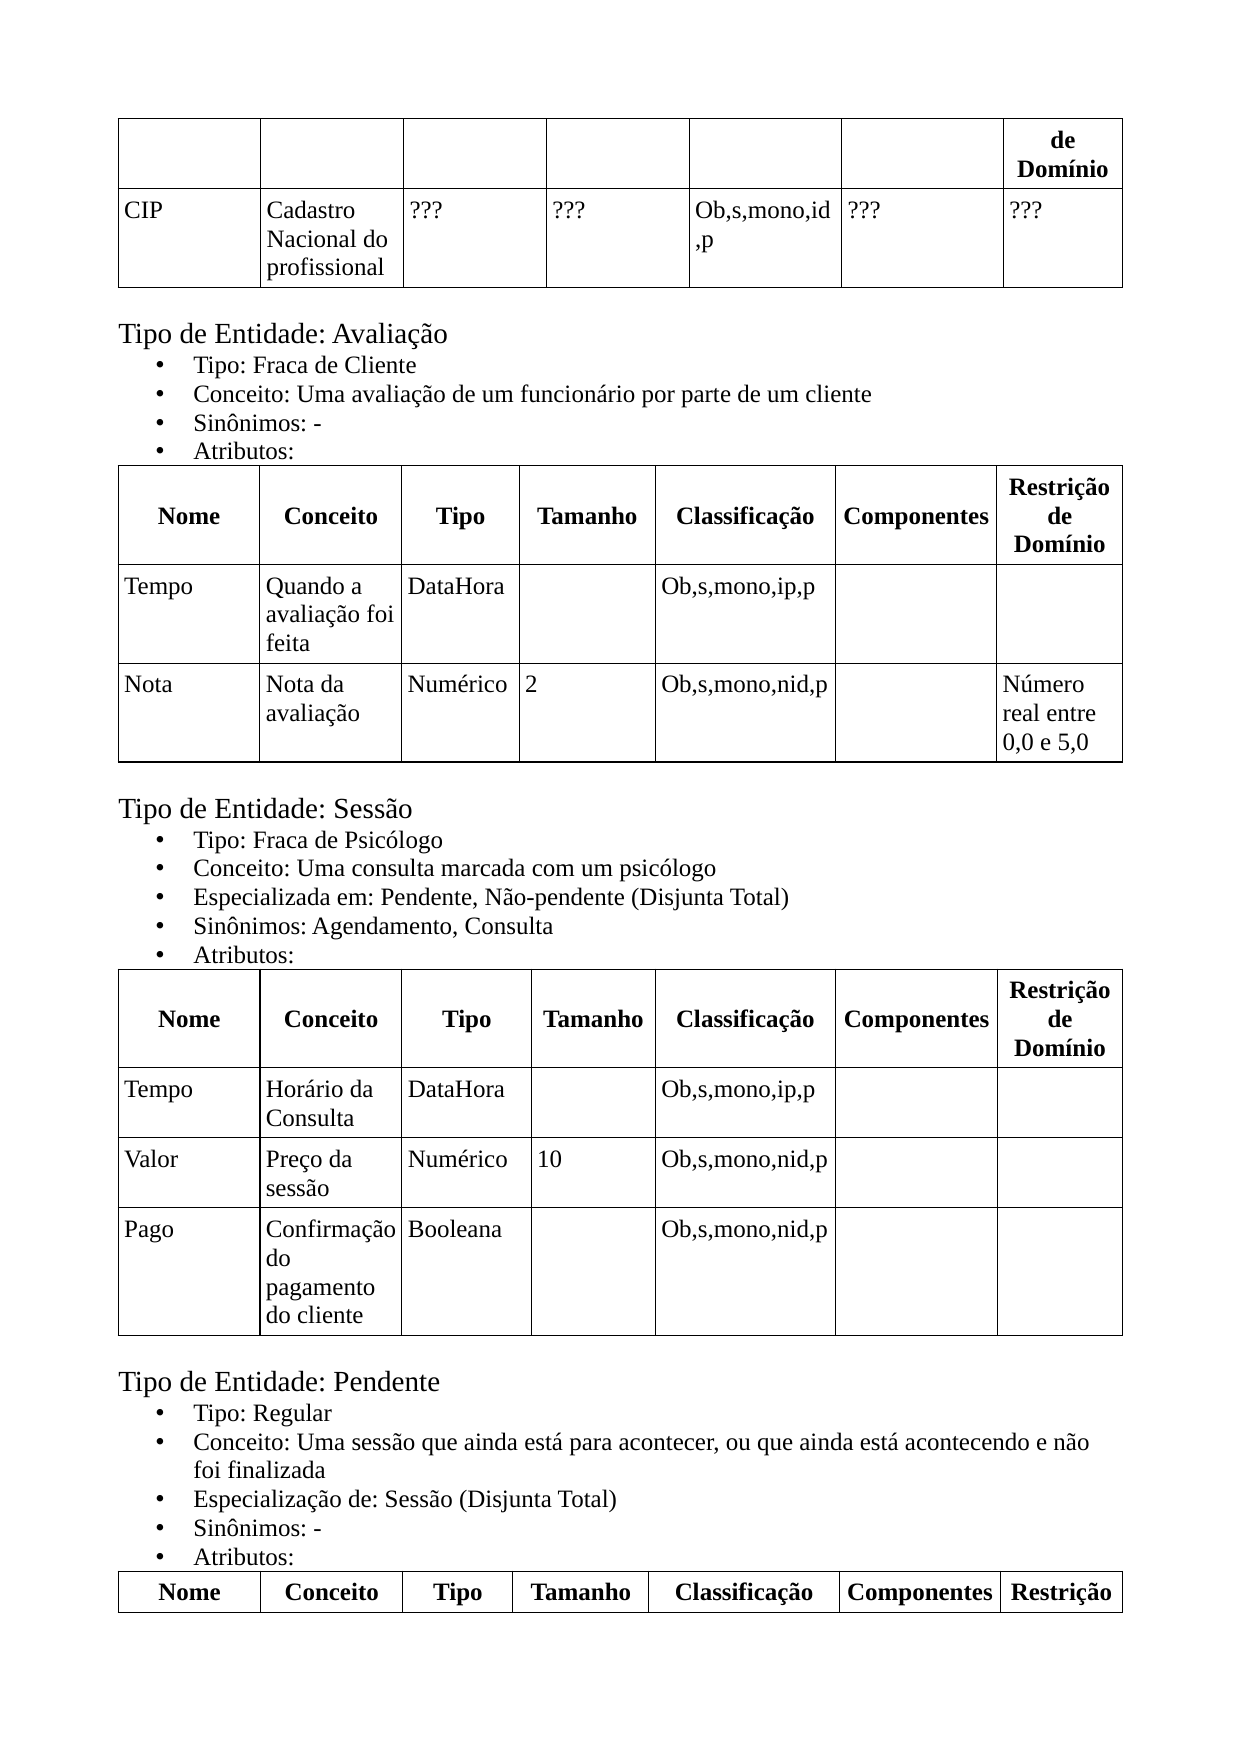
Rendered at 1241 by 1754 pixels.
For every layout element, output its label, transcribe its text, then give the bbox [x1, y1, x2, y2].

table_header [547, 119, 689, 188]
table_cell ??? [547, 189, 689, 287]
list Tipo: Regular [156, 1398, 1122, 1427]
list Especializada em: Pendente, Não-pendente (Disjunta Total) [156, 882, 1122, 911]
table_cell [836, 1068, 997, 1137]
table_header Classificação [649, 1572, 839, 1612]
list Conceito: Uma consulta marcada com um psicólogo [156, 853, 1122, 882]
table_cell [998, 1208, 1122, 1335]
table_cell Tempo [119, 1068, 259, 1137]
table_cell Ob,s,mono,nid,p [656, 1208, 835, 1335]
table_cell 10 [532, 1138, 655, 1207]
table_header Componentes [836, 466, 996, 564]
table_header [119, 119, 260, 188]
table_header Conceito [260, 466, 401, 564]
list Conceito: Uma sessão que ainda está para acontecer, ou que ainda está acontecendo e não foi finalizada [156, 1427, 1122, 1484]
table_header Tipo [402, 466, 519, 564]
table_header [842, 119, 1003, 188]
table_cell [836, 1138, 997, 1207]
table_cell [532, 1208, 655, 1335]
table_cell CIP [119, 189, 260, 287]
table_cell Pago [119, 1208, 259, 1335]
table_cell Número real entre 0,0 e 5,0 [997, 664, 1122, 761]
list Conceito: Uma avaliação de um funcionário por parte de um cliente [156, 379, 1122, 408]
table_header Tamanho [513, 1572, 648, 1612]
table_header Componentes [836, 970, 997, 1067]
table_header Tipo [403, 1572, 512, 1612]
table_header Nome [119, 1572, 260, 1612]
text Tipo de Entidade: Sessão [118, 791, 1122, 825]
list Sinônimos: - [156, 1513, 1122, 1542]
table_cell Ob,s,mono,nid,p [656, 664, 835, 761]
table_header Conceito [261, 1572, 402, 1612]
table_cell Ob,s,mono,id,p [690, 189, 841, 287]
table_cell [998, 1138, 1122, 1207]
table_header Classificação [656, 466, 835, 564]
table_header Restrição [1001, 1572, 1122, 1612]
list Atributos: [156, 940, 1122, 968]
table_cell Tempo [119, 565, 259, 663]
table_cell Numérico [402, 1138, 531, 1207]
table_cell Booleana [402, 1208, 531, 1335]
table_cell Numérico [402, 664, 519, 761]
table_cell [836, 664, 996, 761]
table_header Classificação [656, 970, 835, 1067]
list Tipo: Fraca de Psicólogo [156, 825, 1122, 853]
table_header [690, 119, 841, 188]
table_cell [998, 1068, 1122, 1137]
table_cell DataHora [402, 565, 519, 663]
table_cell ??? [404, 189, 546, 287]
table_cell Preço da sessão [261, 1138, 401, 1207]
table_cell Valor [119, 1138, 259, 1207]
table_header Restrição de Domínio [997, 466, 1122, 564]
table_cell [997, 565, 1122, 663]
table_cell [520, 565, 655, 663]
table_cell Cadastro Nacional do profissional [261, 189, 403, 287]
table_cell [532, 1068, 655, 1137]
table_cell Ob,s,mono,ip,p [656, 565, 835, 663]
table_cell Quando a avaliação foi feita [260, 565, 401, 663]
table_header [404, 119, 546, 188]
table_header Tipo [402, 970, 531, 1067]
table_cell Ob,s,mono,nid,p [656, 1138, 835, 1207]
table_cell ??? [1004, 189, 1122, 287]
table_cell 2 [520, 664, 655, 761]
table_cell ??? [842, 189, 1003, 287]
list Sinônimos: - [156, 408, 1122, 436]
table_header de Domínio [1004, 119, 1122, 188]
table_header Conceito [261, 970, 401, 1067]
list Tipo: Fraca de Cliente [156, 350, 1122, 379]
list Atributos: [156, 436, 1122, 465]
text Tipo de Entidade: Avaliação [118, 317, 1122, 350]
table_header Restrição de Domínio [998, 970, 1122, 1067]
table_cell Horário da Consulta [261, 1068, 401, 1137]
table_cell Confirmação do pagamento do cliente [261, 1208, 401, 1335]
table_header Tamanho [532, 970, 655, 1067]
list Sinônimos: Agendamento, Consulta [156, 911, 1122, 940]
table_cell Nota da avaliação [260, 664, 401, 761]
table_cell Nota [119, 664, 259, 761]
table_header Nome [119, 970, 259, 1067]
table_cell [836, 565, 996, 663]
table_header Tamanho [520, 466, 655, 564]
table_cell [836, 1208, 997, 1335]
table_header [261, 119, 403, 188]
text Tipo de Entidade: Pendente [118, 1364, 1122, 1398]
table_cell Ob,s,mono,ip,p [656, 1068, 835, 1137]
list Especialização de: Sessão (Disjunta Total) [156, 1484, 1122, 1513]
list Atributos: [156, 1542, 1122, 1571]
table_cell DataHora [402, 1068, 531, 1137]
table_header Nome [119, 466, 259, 564]
table_header Componentes [840, 1572, 1000, 1612]
